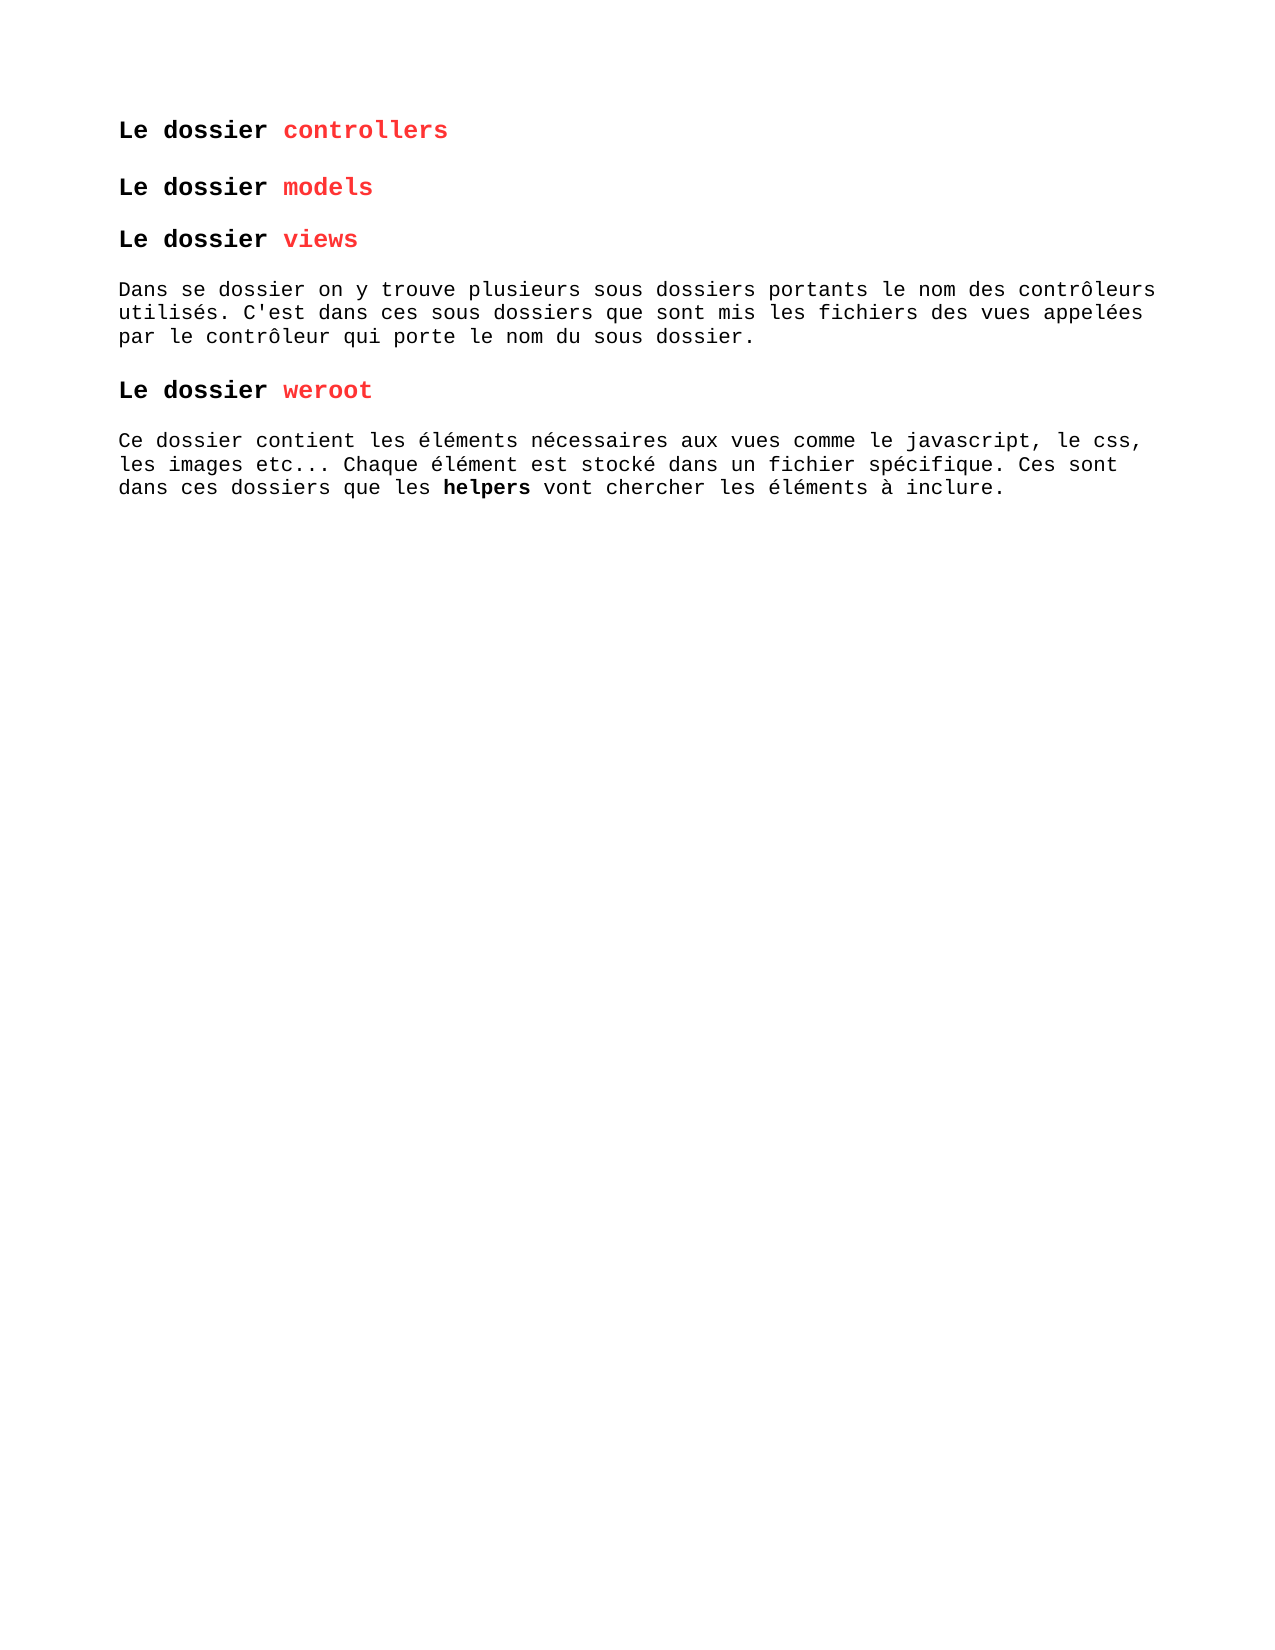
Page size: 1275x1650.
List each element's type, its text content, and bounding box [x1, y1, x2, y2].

text Le dossier views [118, 227, 1157, 255]
text Le dossier controllers [118, 118, 1157, 146]
text Ce dossier contient les éléments nécessaires aux vues comme le javascript, le css, les images etc... Chaque élément est stocké dans un fichier spécifique. Ces sont dans ces dossiers que les helpers vont chercher les éléments à inclure. [118, 430, 1157, 501]
text Dans se dossier on y trouve plusieurs sous dossiers portants le nom des contrôleurs utilisés. C'est dans ces sous dossiers que sont mis les fichiers des vues appelées par le contrôleur qui porte le nom du sous dossier. [118, 279, 1157, 350]
text Le dossier weroot [118, 378, 1157, 406]
text Le dossier models [118, 175, 1157, 203]
